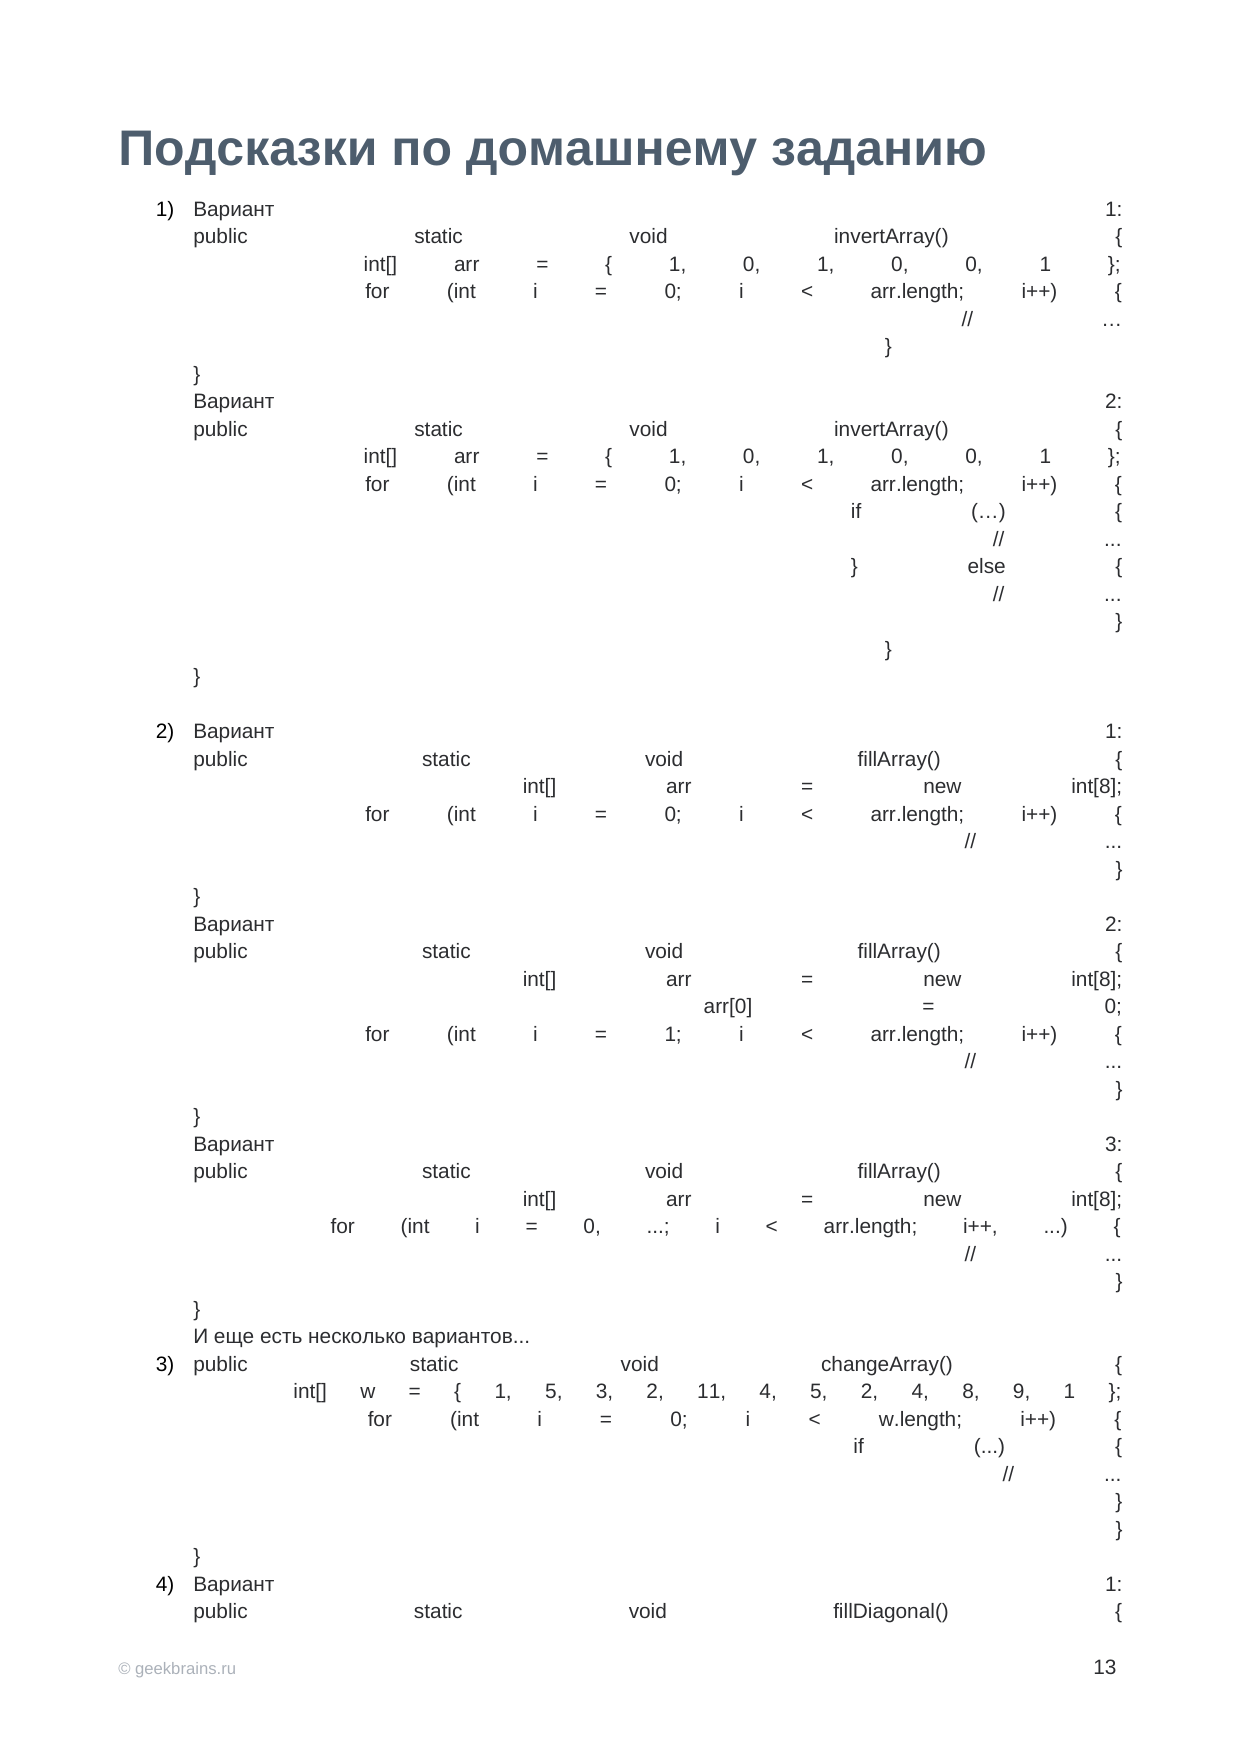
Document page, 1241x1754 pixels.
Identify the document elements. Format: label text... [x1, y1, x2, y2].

list Вариант 1: public static void invertArray() { int[] arr = { 1, 0, 1, 0, 0, 1 }; for (int i = 0; i < arr.length; i++) { // … } } Вариант 2: public static void invertArray() { int[] arr = { 1, 0, 1, 0, 0, 1 }; for (int i = 0; i < arr.length; i++) { if (…) { // ... } else { // ... } } } [156, 196, 1122, 715]
list public static void changeArray() { int[] w = { 1, 5, 3, 2, 11, 4, 5, 2, 4, 8, 9, 1 }; for (int i = 0; i < w.length; i++) { if (...) { // ... } } } [156, 1351, 1122, 1568]
list Вариант 1: public static void fillDiagonal() { [156, 1571, 1122, 1623]
list Вариант 1: public static void fillArray() { int[] arr = new int[8]; for (int i = 0; i < arr.length; i++) { // ... } } Вариант 2: public static void fillArray() { int[] arr = new int[8]; arr[0] = 0; for (int i = 1; i < arr.length; i++) { // ... } } Вариант 3: public static void fillArray() { int[] arr = new int[8]; for (int i = 0, ...; i < arr.length; i++, ...) { // ... } } И еще есть несколько вариантов... [156, 719, 1122, 1348]
subtitle Подсказки по домашнему заданию [118, 118, 1122, 176]
